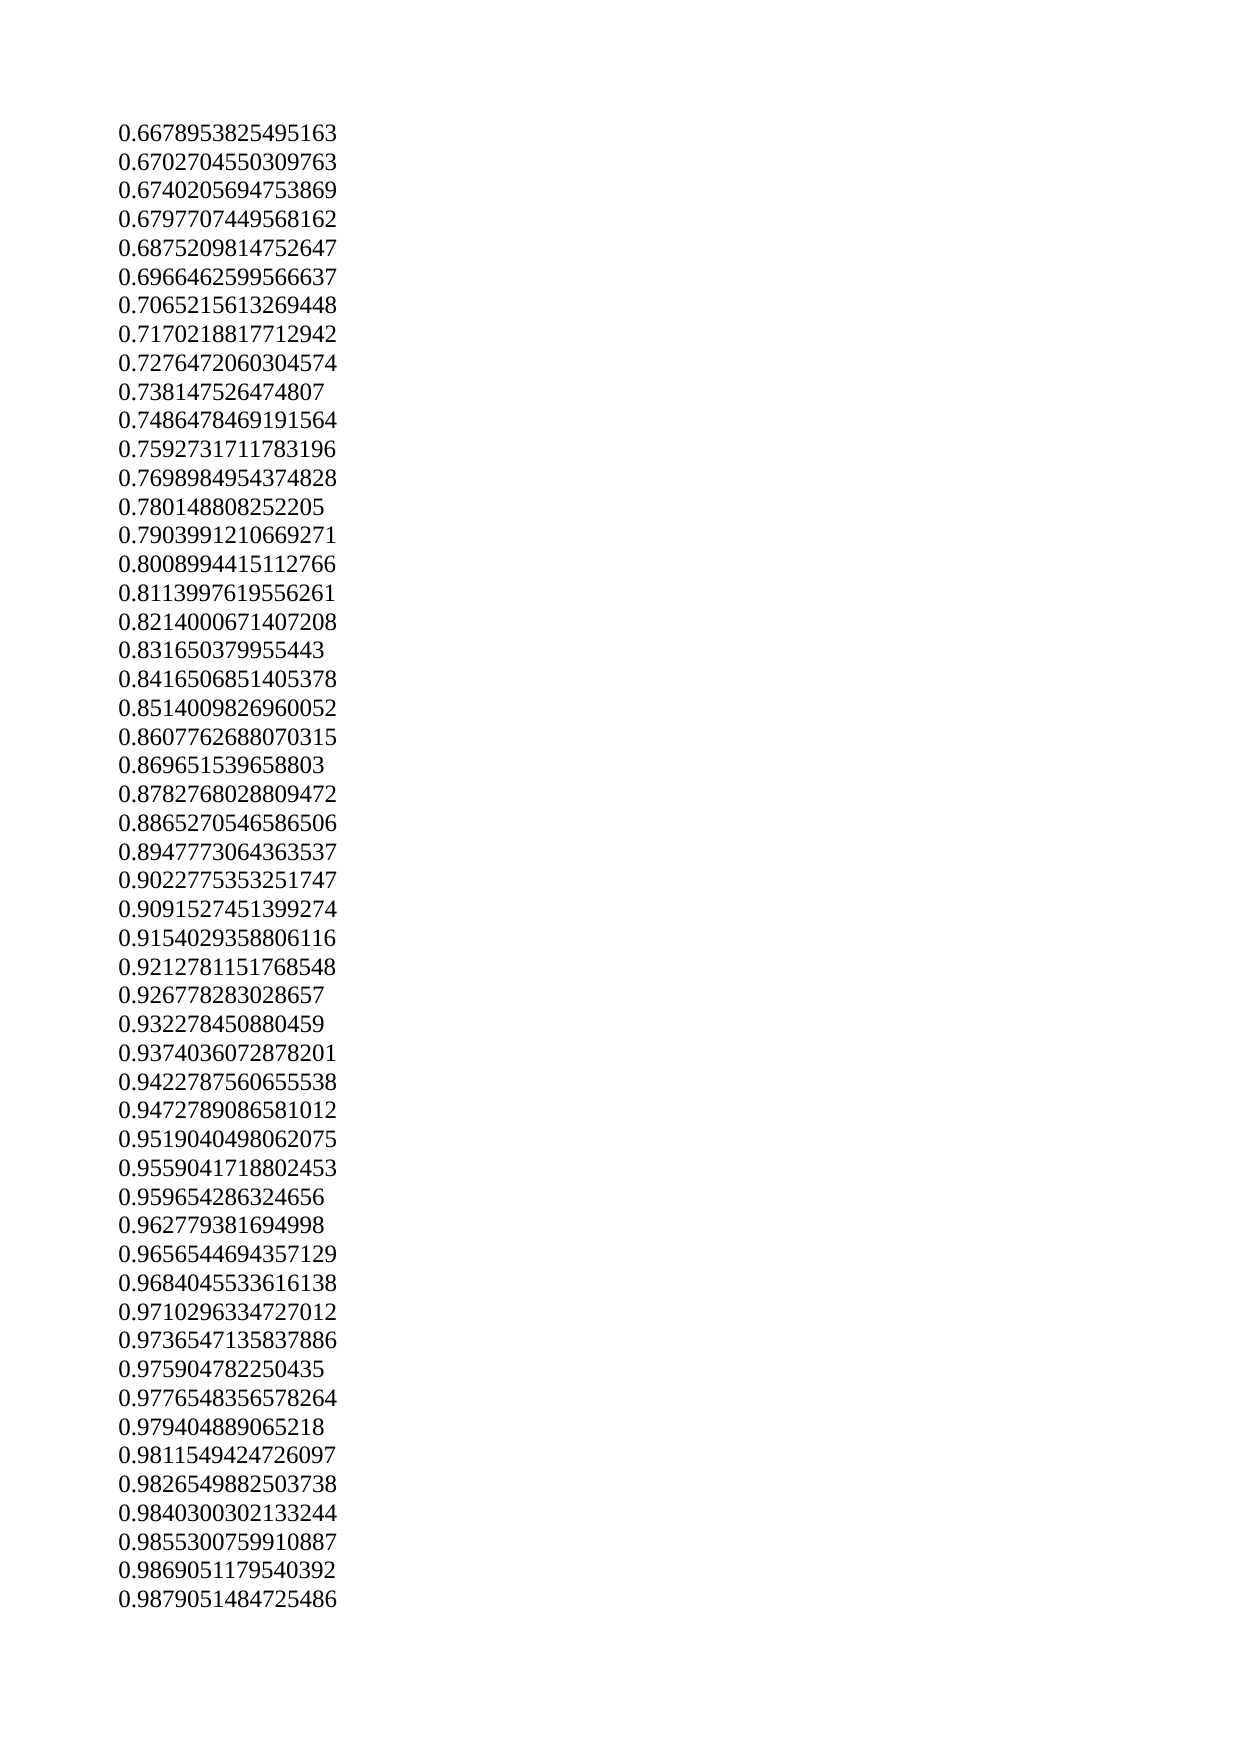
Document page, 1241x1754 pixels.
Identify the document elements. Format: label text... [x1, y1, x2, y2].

text 0.9374036072878201 [118, 1038, 1122, 1067]
text 0.9422787560655538 [118, 1067, 1122, 1096]
text 0.9869051179540392 [118, 1556, 1122, 1584]
text 0.932278450880459 [118, 1009, 1122, 1038]
text 0.8214000671407208 [118, 607, 1122, 636]
text 0.738147526474807 [118, 377, 1122, 406]
text 0.7170218817712942 [118, 319, 1122, 348]
text 0.9212781151768548 [118, 952, 1122, 981]
text 0.9826549882503738 [118, 1469, 1122, 1498]
text 0.7276472060304574 [118, 348, 1122, 377]
text 0.926778283028657 [118, 981, 1122, 1009]
text 0.8947773064363537 [118, 837, 1122, 866]
text 0.869651539658803 [118, 751, 1122, 779]
text 0.9684045533616138 [118, 1268, 1122, 1297]
text 0.6678953825495163 [118, 118, 1122, 147]
text 0.8008994415112766 [118, 549, 1122, 578]
text 0.7903991210669271 [118, 521, 1122, 549]
text 0.7486478469191564 [118, 406, 1122, 434]
text 0.979404889065218 [118, 1412, 1122, 1441]
text 0.8782768028809472 [118, 779, 1122, 808]
text 0.9811549424726097 [118, 1441, 1122, 1469]
text 0.9559041718802453 [118, 1153, 1122, 1182]
text 0.7065215613269448 [118, 291, 1122, 319]
text 0.9091527451399274 [118, 894, 1122, 923]
text 0.8416506851405378 [118, 664, 1122, 693]
text 0.8607762688070315 [118, 722, 1122, 751]
text 0.8113997619556261 [118, 578, 1122, 607]
text 0.6875209814752647 [118, 233, 1122, 262]
text 0.6740205694753869 [118, 176, 1122, 204]
text 0.7698984954374828 [118, 463, 1122, 492]
text 0.9879051484725486 [118, 1584, 1122, 1613]
text 0.9656544694357129 [118, 1239, 1122, 1268]
text 0.8514009826960052 [118, 693, 1122, 722]
text 0.9710296334727012 [118, 1297, 1122, 1326]
text 0.9022775353251747 [118, 866, 1122, 894]
text 0.975904782250435 [118, 1354, 1122, 1383]
text 0.9855300759910887 [118, 1527, 1122, 1556]
text 0.962779381694998 [118, 1211, 1122, 1239]
text 0.6966462599566637 [118, 262, 1122, 291]
text 0.6797707449568162 [118, 204, 1122, 233]
text 0.9519040498062075 [118, 1124, 1122, 1153]
text 0.9840300302133244 [118, 1498, 1122, 1527]
text 0.780148808252205 [118, 492, 1122, 521]
text 0.9154029358806116 [118, 923, 1122, 952]
text 0.8865270546586506 [118, 808, 1122, 837]
text 0.831650379955443 [118, 636, 1122, 664]
text 0.7592731711783196 [118, 434, 1122, 463]
text 0.959654286324656 [118, 1182, 1122, 1211]
text 0.9472789086581012 [118, 1096, 1122, 1124]
text 0.9776548356578264 [118, 1383, 1122, 1412]
text 0.6702704550309763 [118, 147, 1122, 176]
text 0.9736547135837886 [118, 1326, 1122, 1354]
